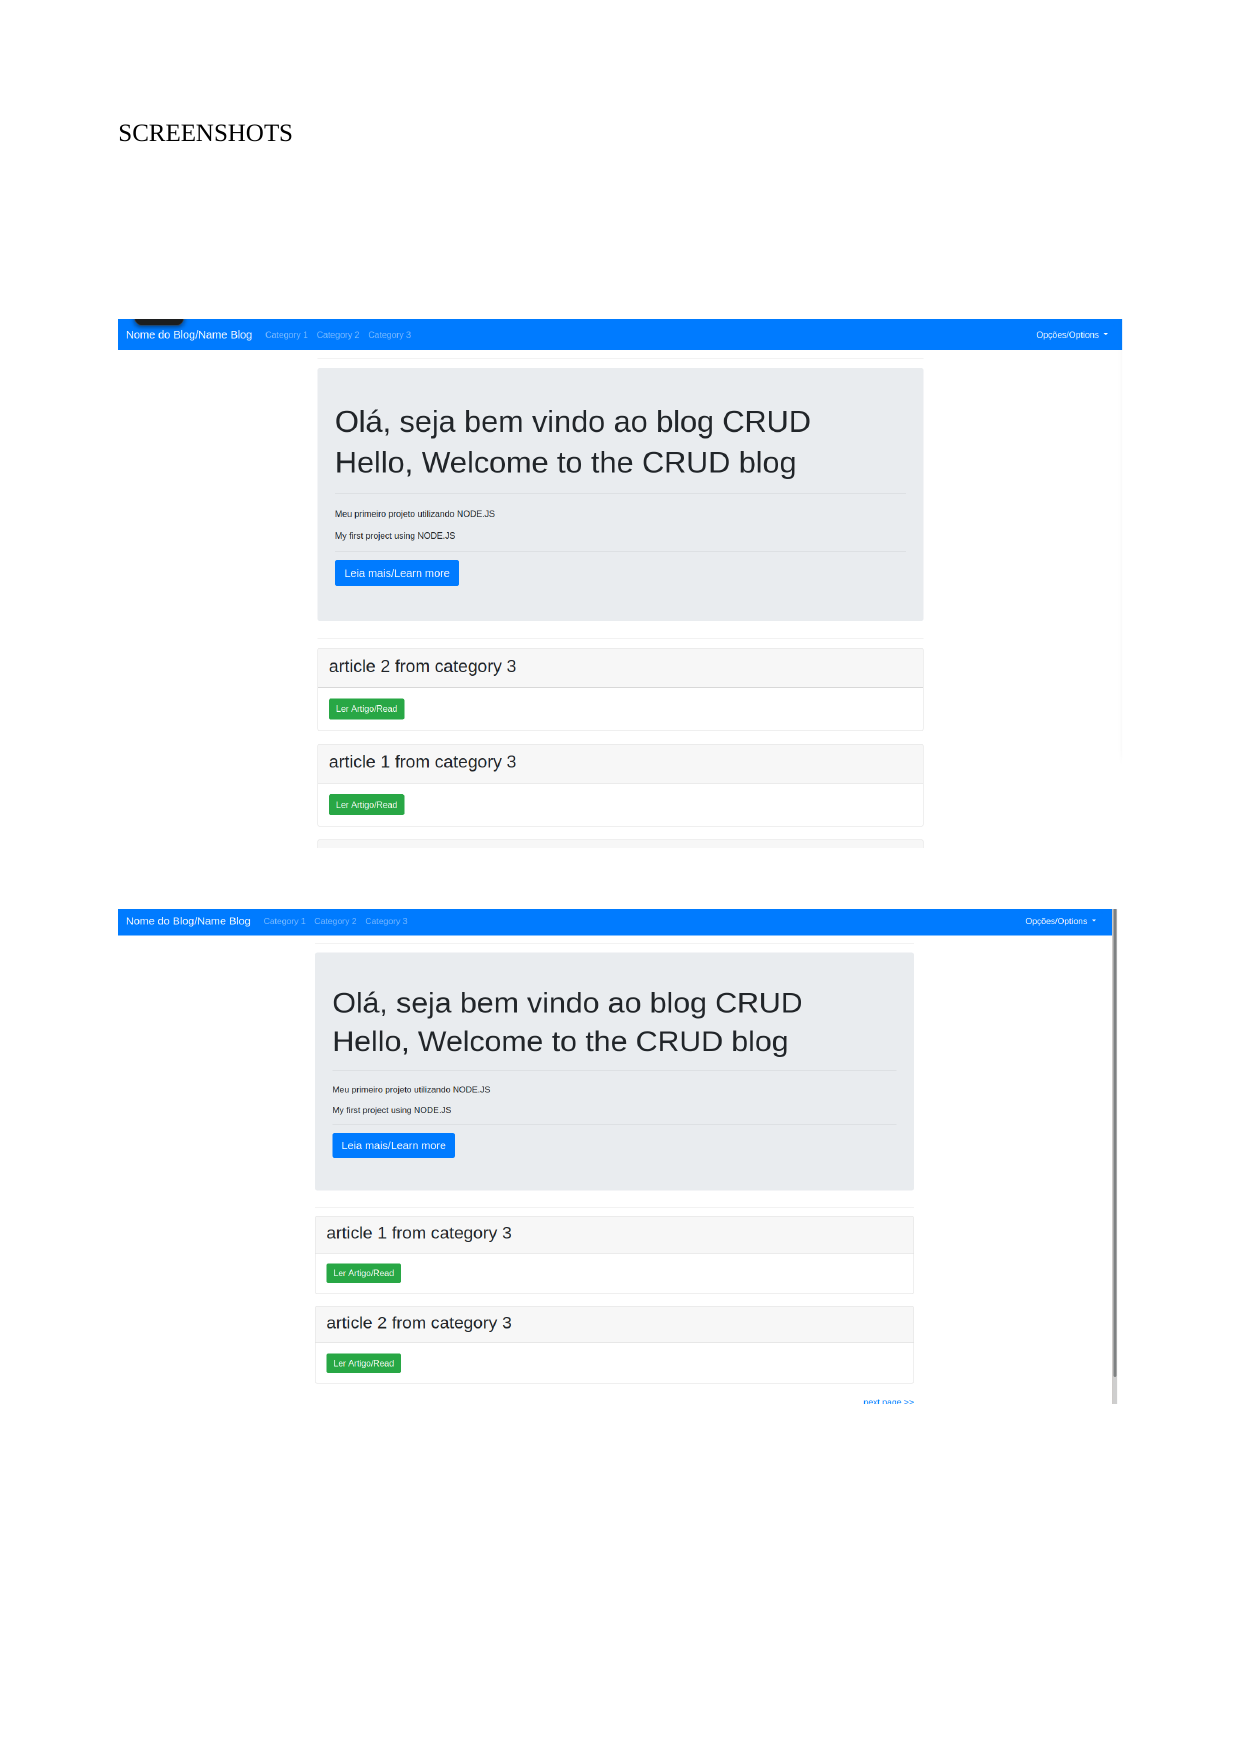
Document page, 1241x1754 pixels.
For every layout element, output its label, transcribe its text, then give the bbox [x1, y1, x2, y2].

picture [118, 319, 1123, 848]
picture [118, 909, 1118, 1404]
text SCREENSHOTS [118, 118, 1122, 147]
